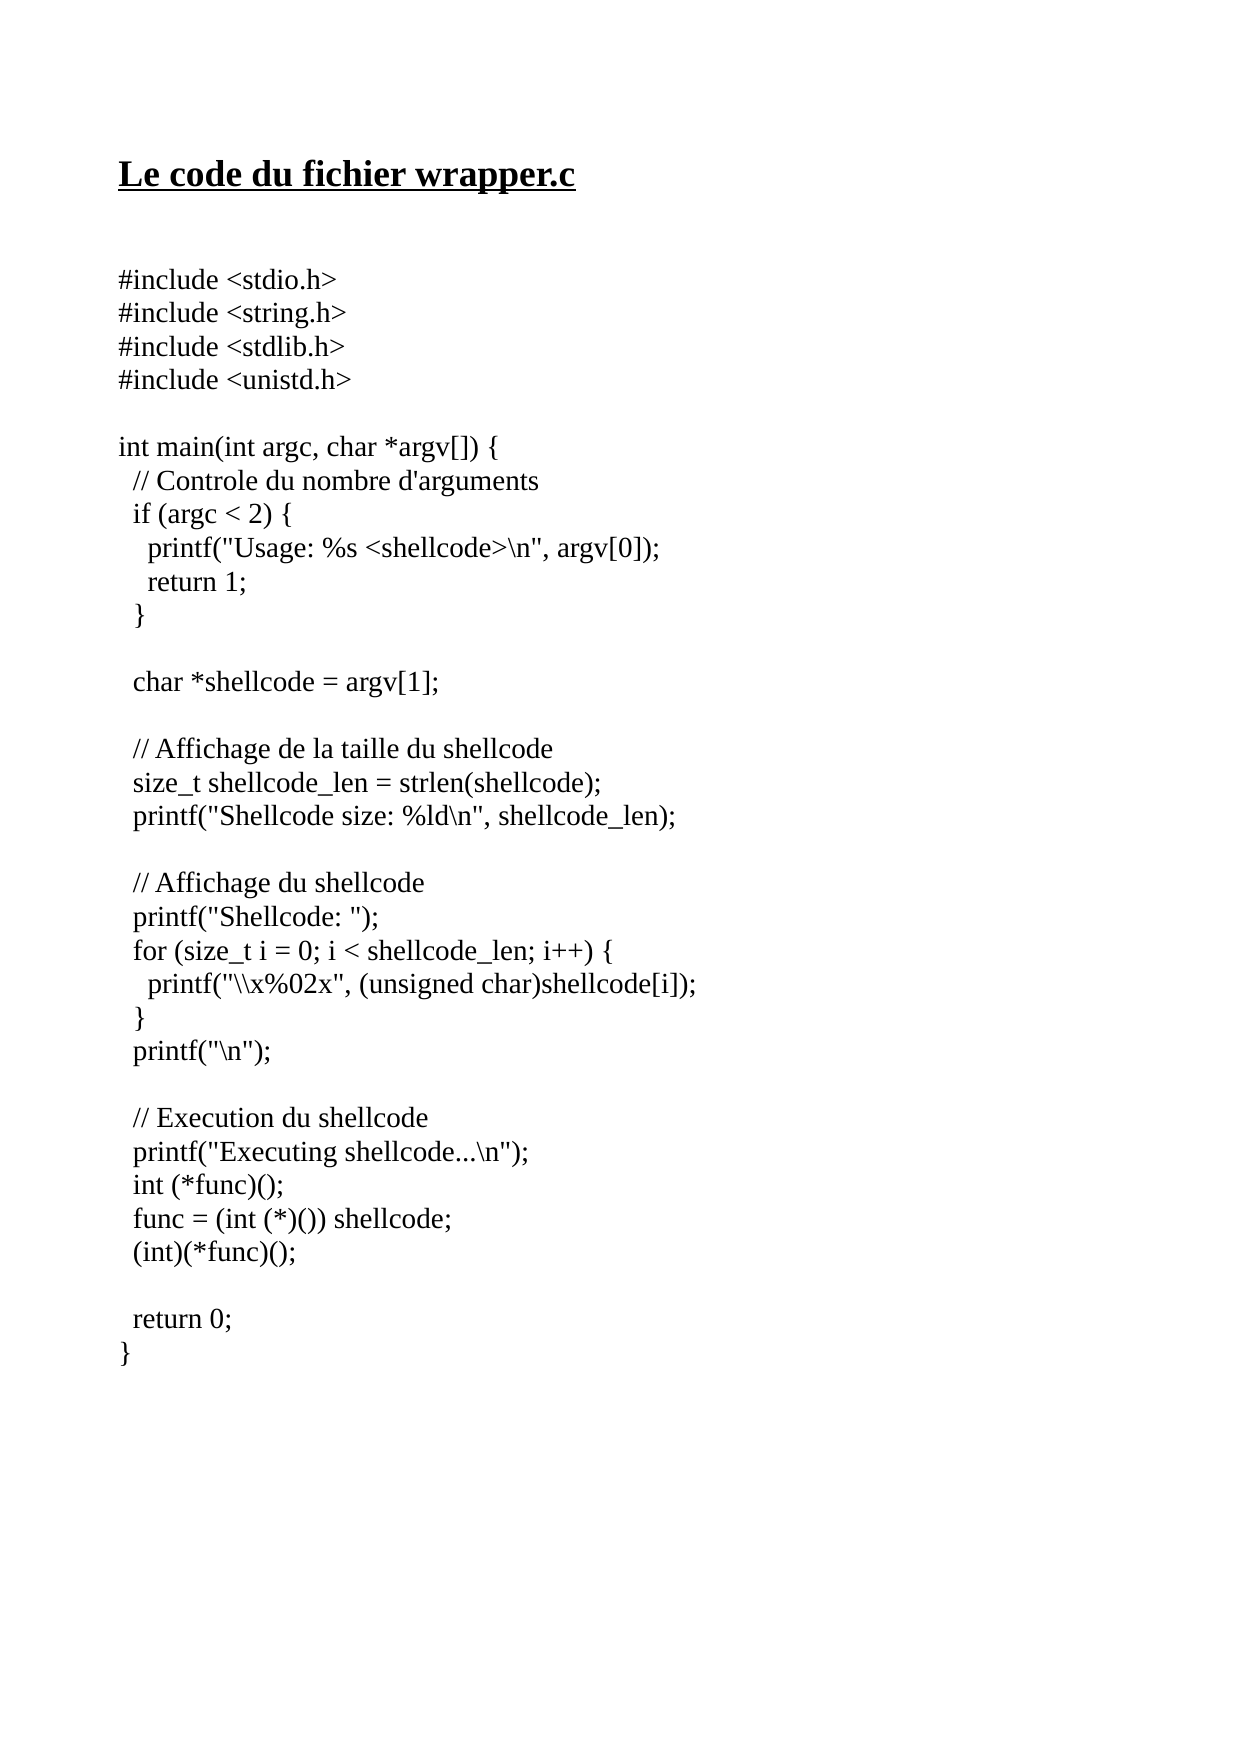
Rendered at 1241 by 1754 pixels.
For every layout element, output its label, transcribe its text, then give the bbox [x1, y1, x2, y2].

text Le code du fichier wrapper.c [118, 152, 1122, 195]
text // Execution du shellcode [118, 1100, 1122, 1134]
text // Affichage de la taille du shellcode [118, 731, 1122, 765]
text int main(int argc, char *argv[]) { [118, 429, 1122, 463]
text } [118, 1335, 1122, 1369]
text printf("Executing shellcode...\n"); [118, 1134, 1122, 1167]
text #include <stdio.h> [118, 262, 1122, 295]
text printf("\n"); [118, 1033, 1122, 1067]
text int (*func)(); [118, 1167, 1122, 1201]
text #include <stdlib.h> [118, 329, 1122, 362]
text size_t shellcode_len = strlen(shellcode); [118, 765, 1122, 798]
text printf("Shellcode: "); [118, 899, 1122, 933]
text func = (int (*)()) shellcode; [118, 1201, 1122, 1234]
text printf("Shellcode size: %ld\n", shellcode_len); [118, 798, 1122, 832]
text printf("\\x%02x", (unsigned char)shellcode[i]); [118, 966, 1122, 1000]
text char *shellcode = argv[1]; [118, 664, 1122, 698]
text return 0; [118, 1302, 1122, 1335]
text for (size_t i = 0; i < shellcode_len; i++) { [118, 933, 1122, 966]
text #include <string.h> [118, 295, 1122, 329]
text if (argc < 2) { [118, 497, 1122, 530]
text // Controle du nombre d'arguments [118, 463, 1122, 497]
text } [118, 597, 1122, 631]
text printf("Usage: %s <shellcode>\n", argv[0]); [118, 530, 1122, 564]
text #include <unistd.h> [118, 362, 1122, 396]
text // Affichage du shellcode [118, 866, 1122, 899]
text return 1; [118, 564, 1122, 597]
text } [118, 1000, 1122, 1033]
text (int)(*func)(); [118, 1234, 1122, 1268]
